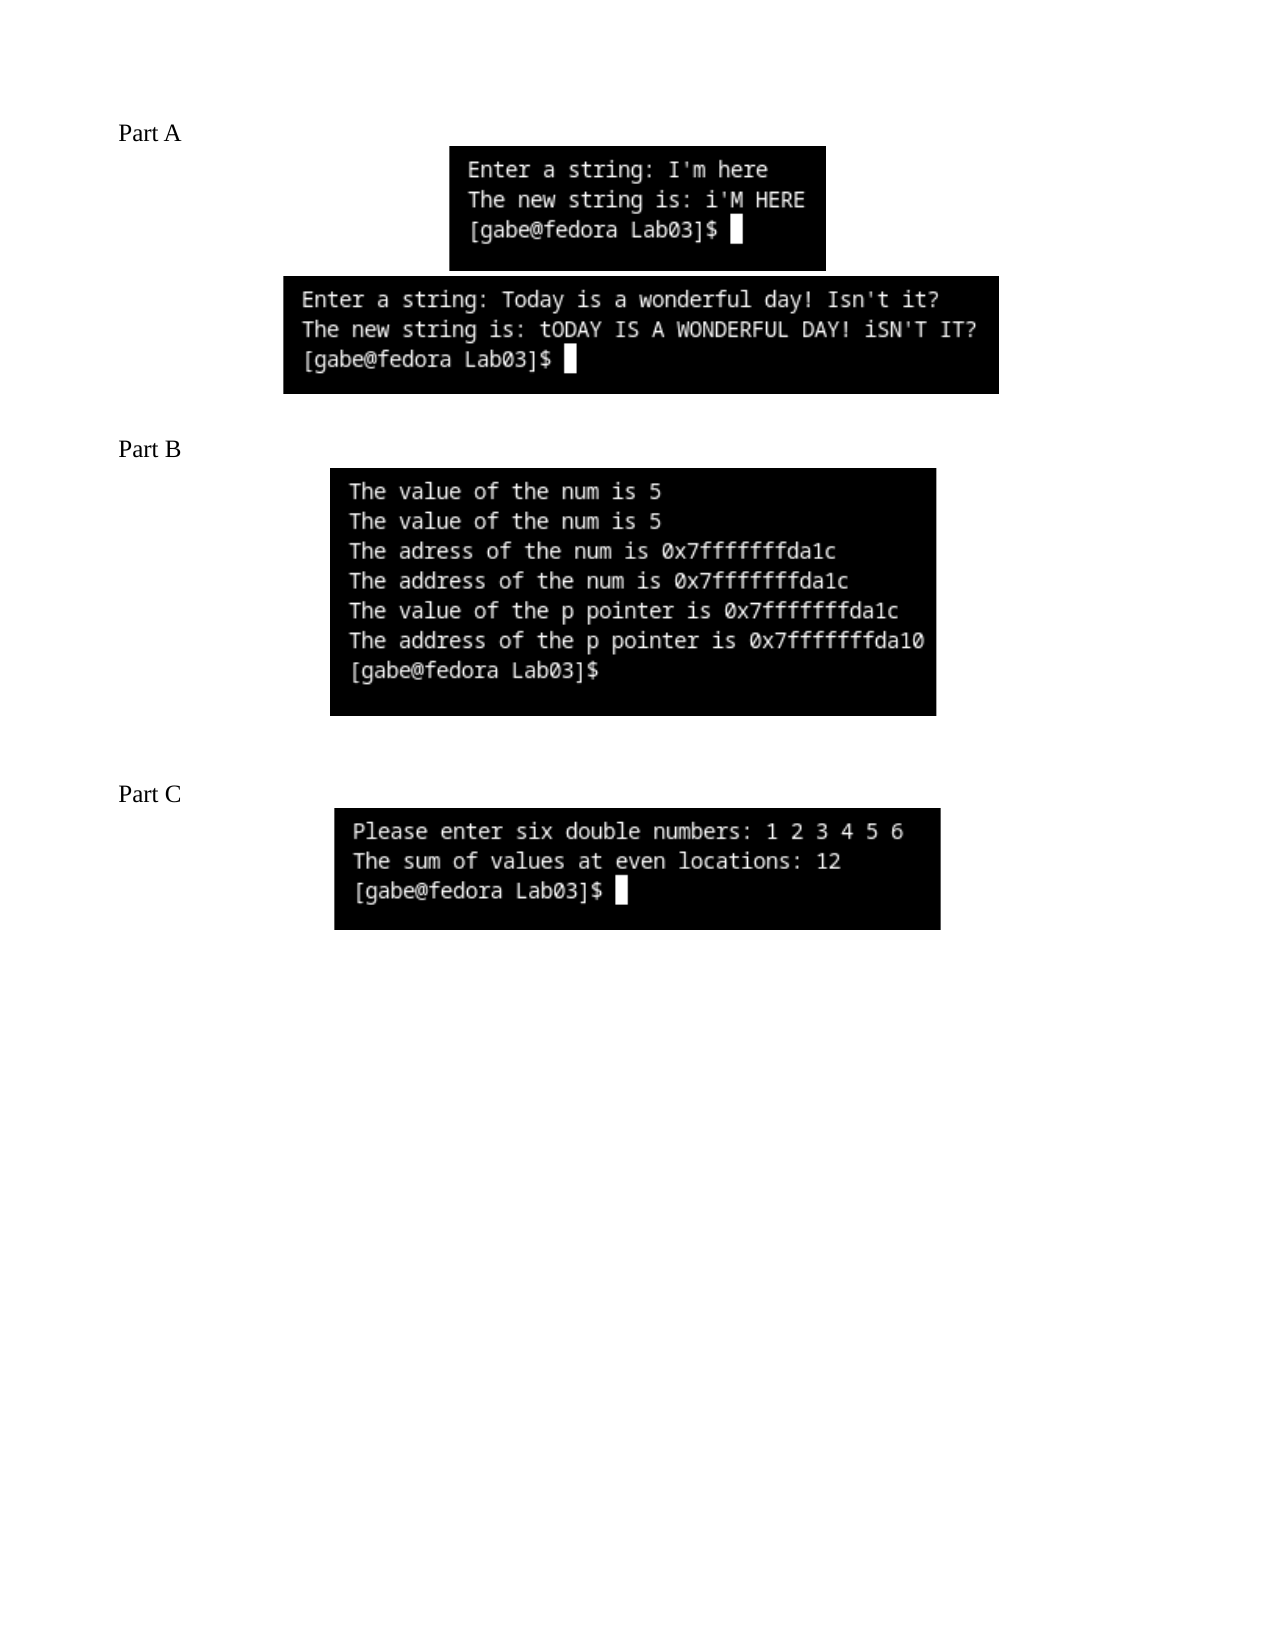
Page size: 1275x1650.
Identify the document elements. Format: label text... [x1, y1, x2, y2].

picture [334, 808, 941, 930]
text Part A [118, 118, 1157, 147]
picture [330, 468, 937, 716]
picture [283, 276, 999, 394]
text Part C [118, 779, 1157, 808]
text Part B [118, 434, 1157, 463]
picture [449, 146, 826, 271]
